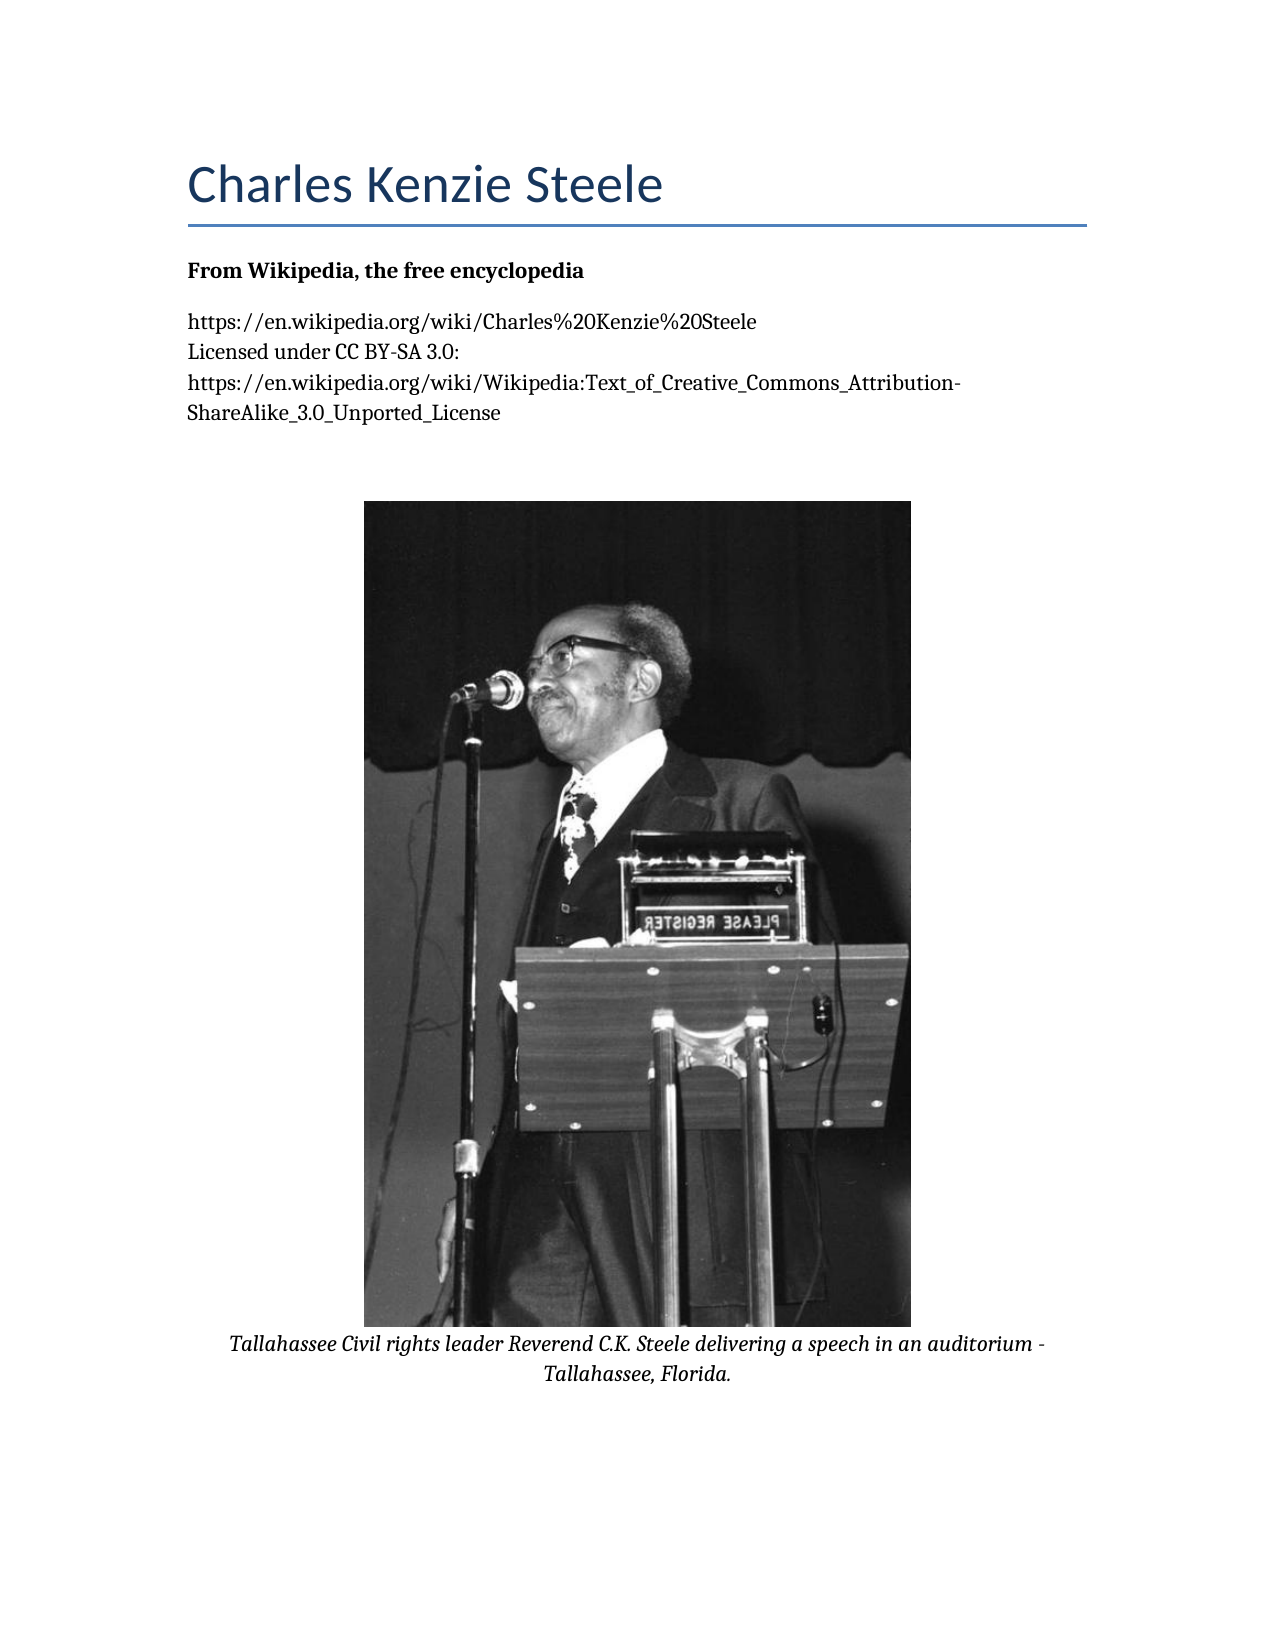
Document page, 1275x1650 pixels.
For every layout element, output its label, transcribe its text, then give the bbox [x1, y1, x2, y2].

text From Wikipedia, the free encyclopedia [187, 258, 1087, 284]
picture [364, 501, 911, 1327]
text Tallahassee Civil rights leader Reverend C.K. Steele delivering a speech in an auditorium - Tallahassee, Florida. [187, 502, 1087, 1387]
text https://en.wikipedia.org/wiki/Charles%20Kenzie%20Steele Licensed under CC BY-SA 3.0: https://en.wikipedia.org/wiki/Wikipedia:Text_of_Creative_Commons_Attribution-ShareAlike_3.0_Unported_License [187, 309, 1087, 426]
title Charles Kenzie Steele [187, 150, 1087, 227]
